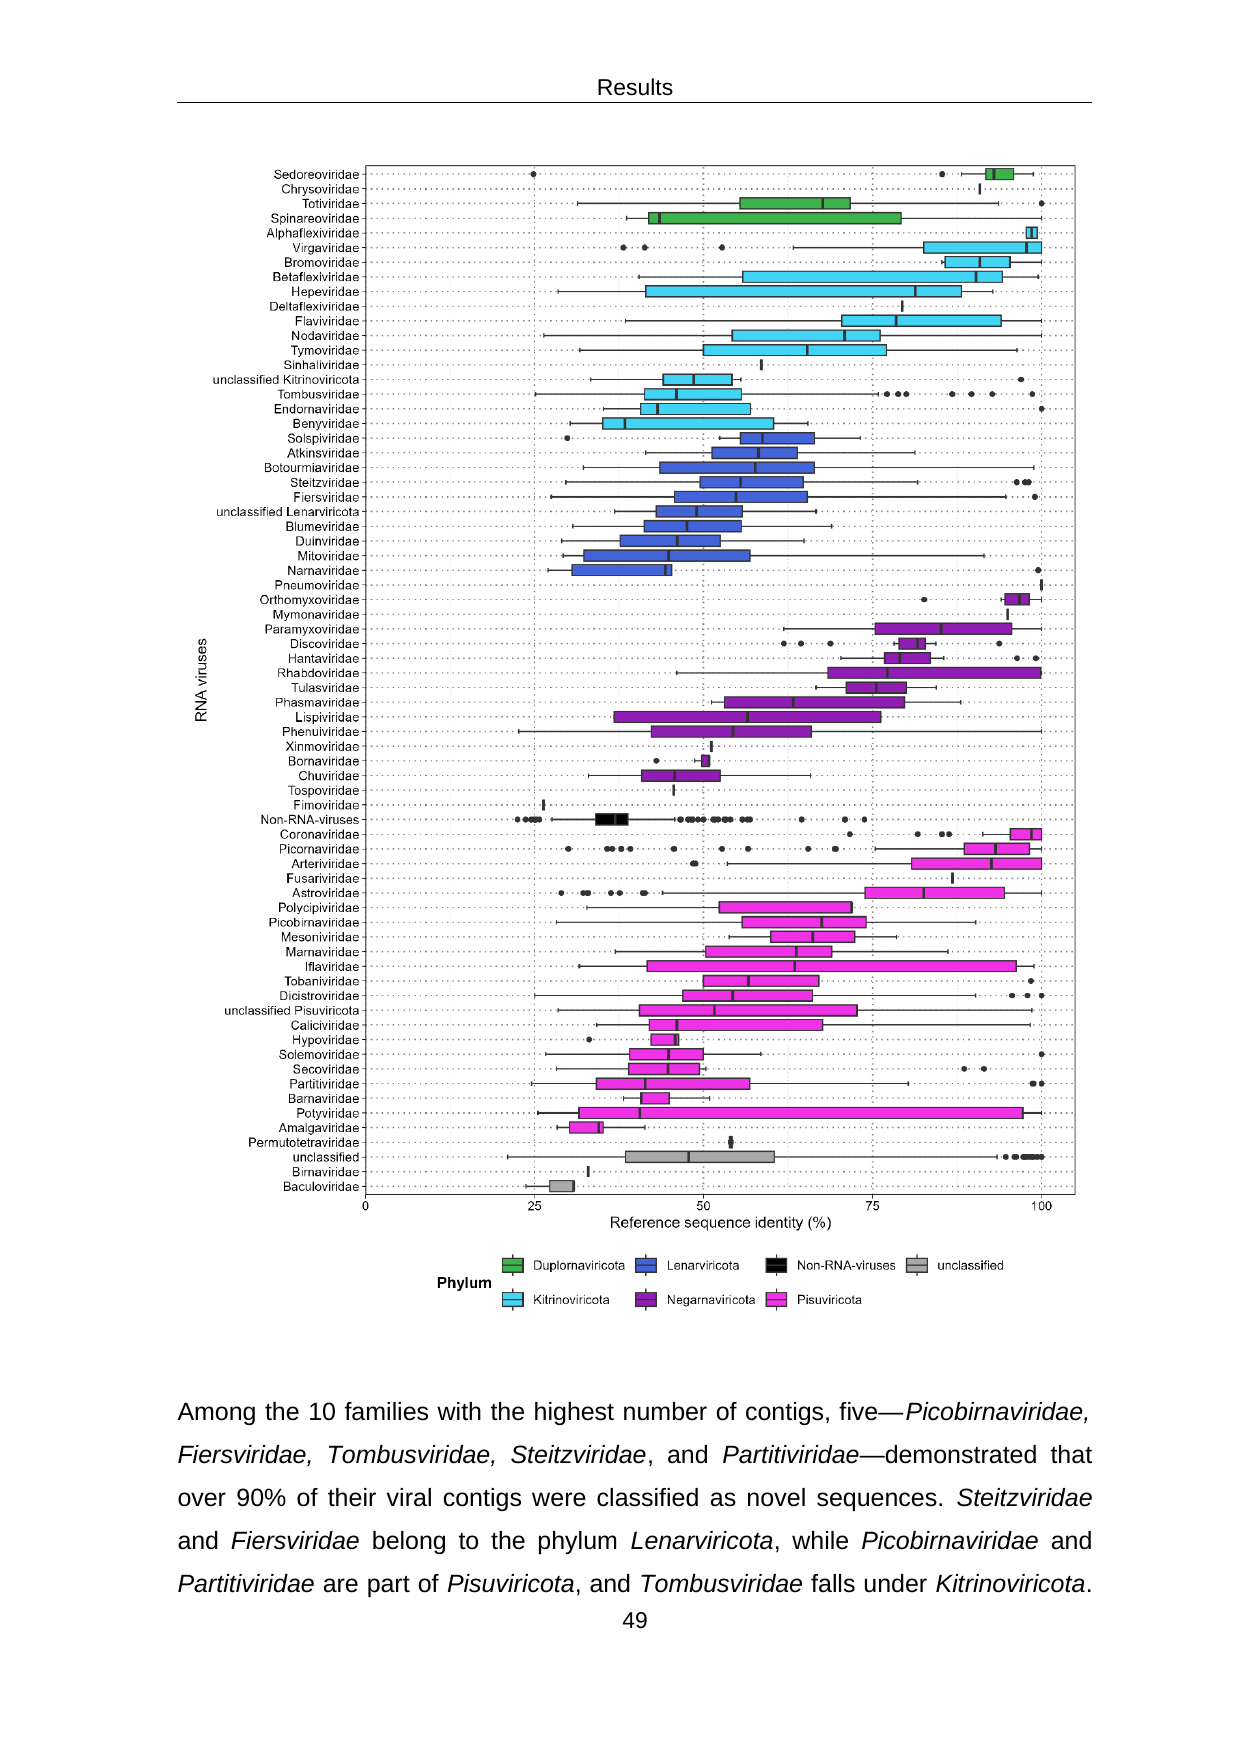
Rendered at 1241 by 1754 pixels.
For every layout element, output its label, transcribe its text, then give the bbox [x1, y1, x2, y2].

text Among the 10 families with the highest number of contigs, five—Picobirnaviridae, Fiersviridae, Tombusviridae, Steitzviridae, and Partitiviridae—demonstrated that over 90% of their viral contigs were classified as novel sequences. Steitzviridae and Fiersviridae belong to the phylum Lenarviricota, while Picobirnaviridae and Partitiviridae are part of Pisuviricota, and Tombusviridae falls under Kitrinoviricota. [177, 1397, 1092, 1598]
